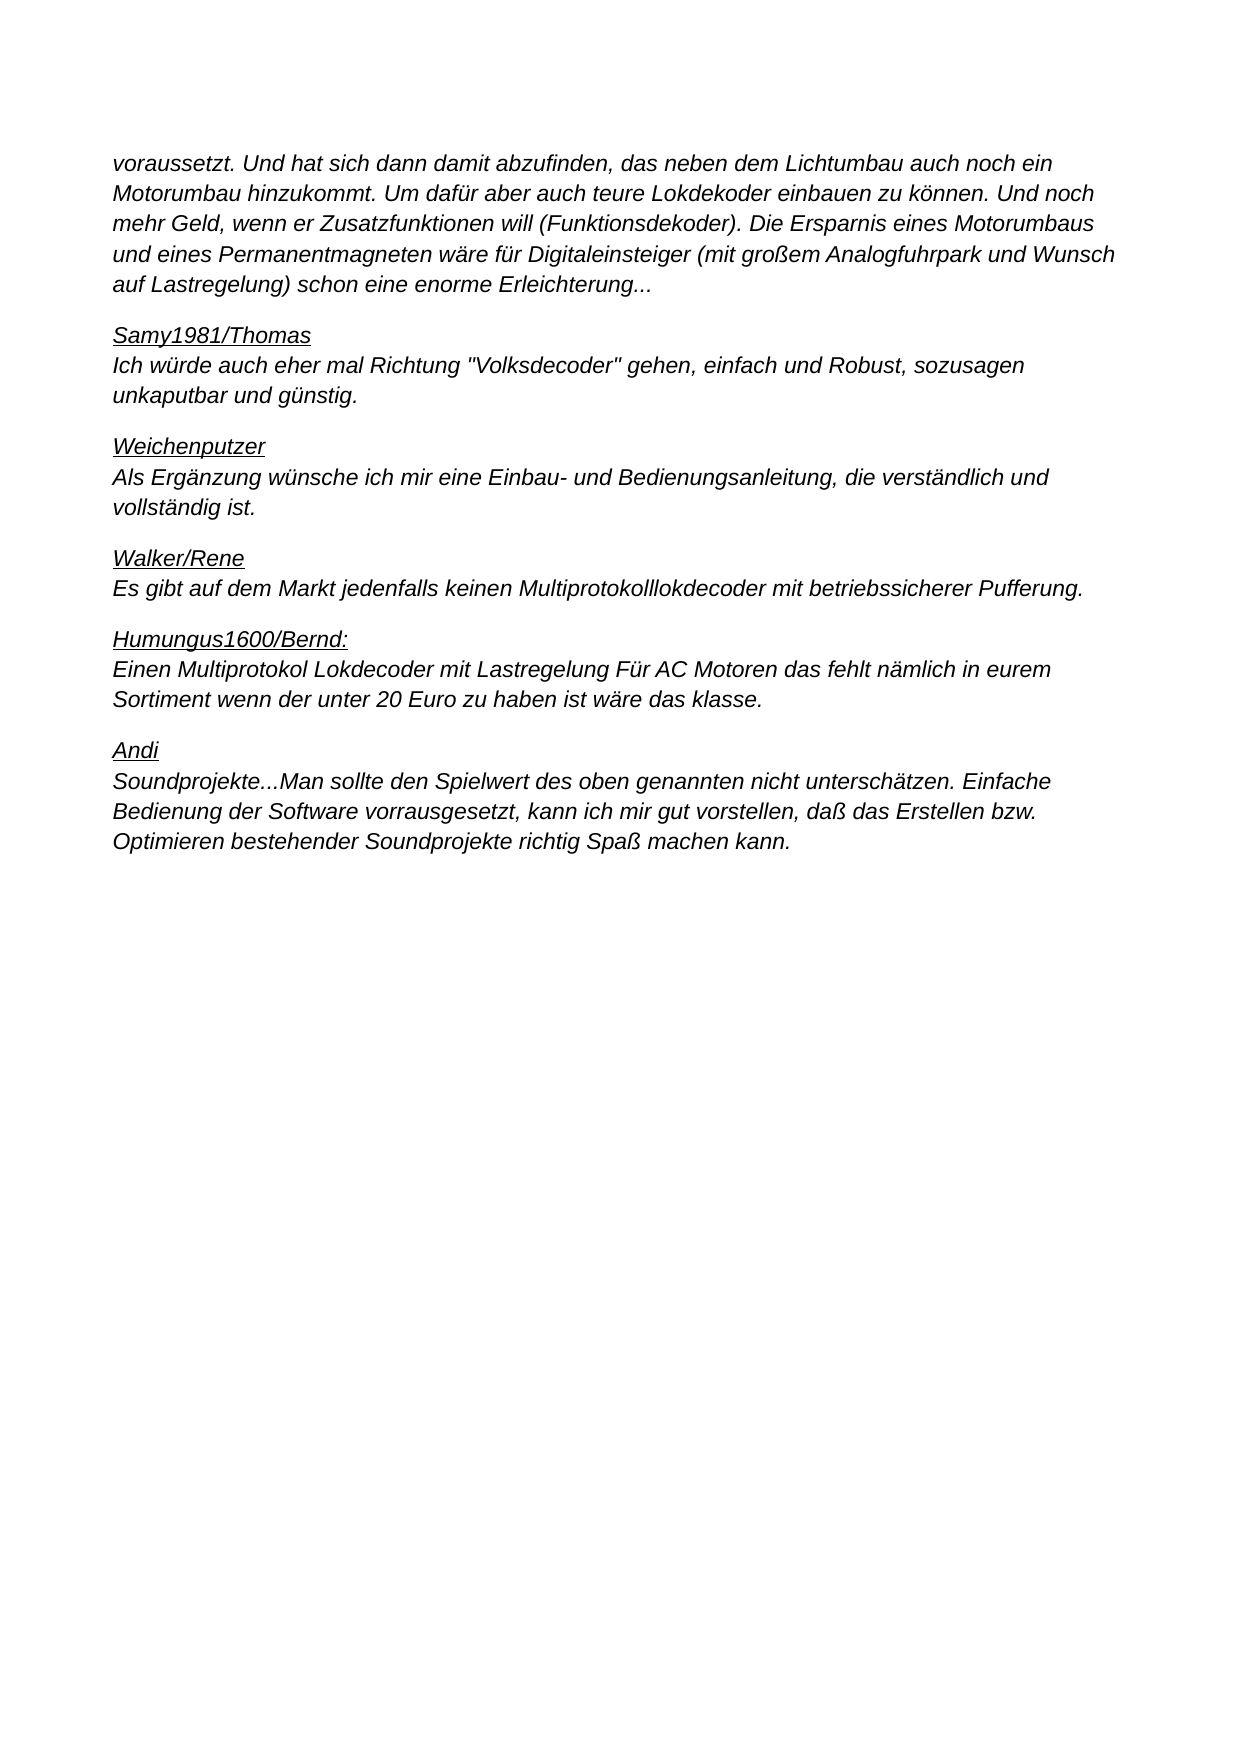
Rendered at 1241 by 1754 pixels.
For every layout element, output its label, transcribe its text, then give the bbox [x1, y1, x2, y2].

text Humungus1600/Bernd: Einen Multiprotokol Lokdecoder mit Lastregelung Für AC Motoren das fehlt nämlich in eurem Sortiment wenn der unter 20 Euro zu haben ist wäre das klasse. [112, 626, 1128, 713]
text Andi Soundprojekte...Man sollte den Spielwert des oben genannten nicht unterschätzen. Einfache Bedienung der Software vorrausgesetzt, kann ich mir gut vorstellen, daß das Erstellen bzw. Optimieren bestehender Soundprojekte richtig Spaß machen kann. [112, 737, 1128, 885]
text voraussetzt. Und hat sich dann damit abzufinden, das neben dem Lichtumbau auch noch ein Motorumbau hinzukommt. Um dafür aber auch teure Lokdekoder einbauen zu können. Und noch mehr Geld, wenn er Zusatzfunktionen will (Funktionsdekoder). Die Ersparnis eines Motorumbaus und eines Permanentmagneten wäre für Digitaleinsteiger (mit großem Analogfuhrpark und Wunsch auf Lastregelung) schon eine enorme Erleichterung... [112, 150, 1128, 297]
text Weichenputzer Als Ergänzung wünsche ich mir eine Einbau- und Bedienungsanleitung, die verständlich und vollständig ist. [112, 433, 1128, 520]
text Samy1981/Thomas Ich würde auch eher mal Richtung "Volksdecoder" gehen, einfach und Robust, sozusagen unkaputbar und günstig. [112, 322, 1128, 409]
text Walker/Rene Es gibt auf dem Markt jedenfalls keinen Multiprotokolllokdecoder mit betriebssicherer Pufferung. [112, 545, 1128, 601]
